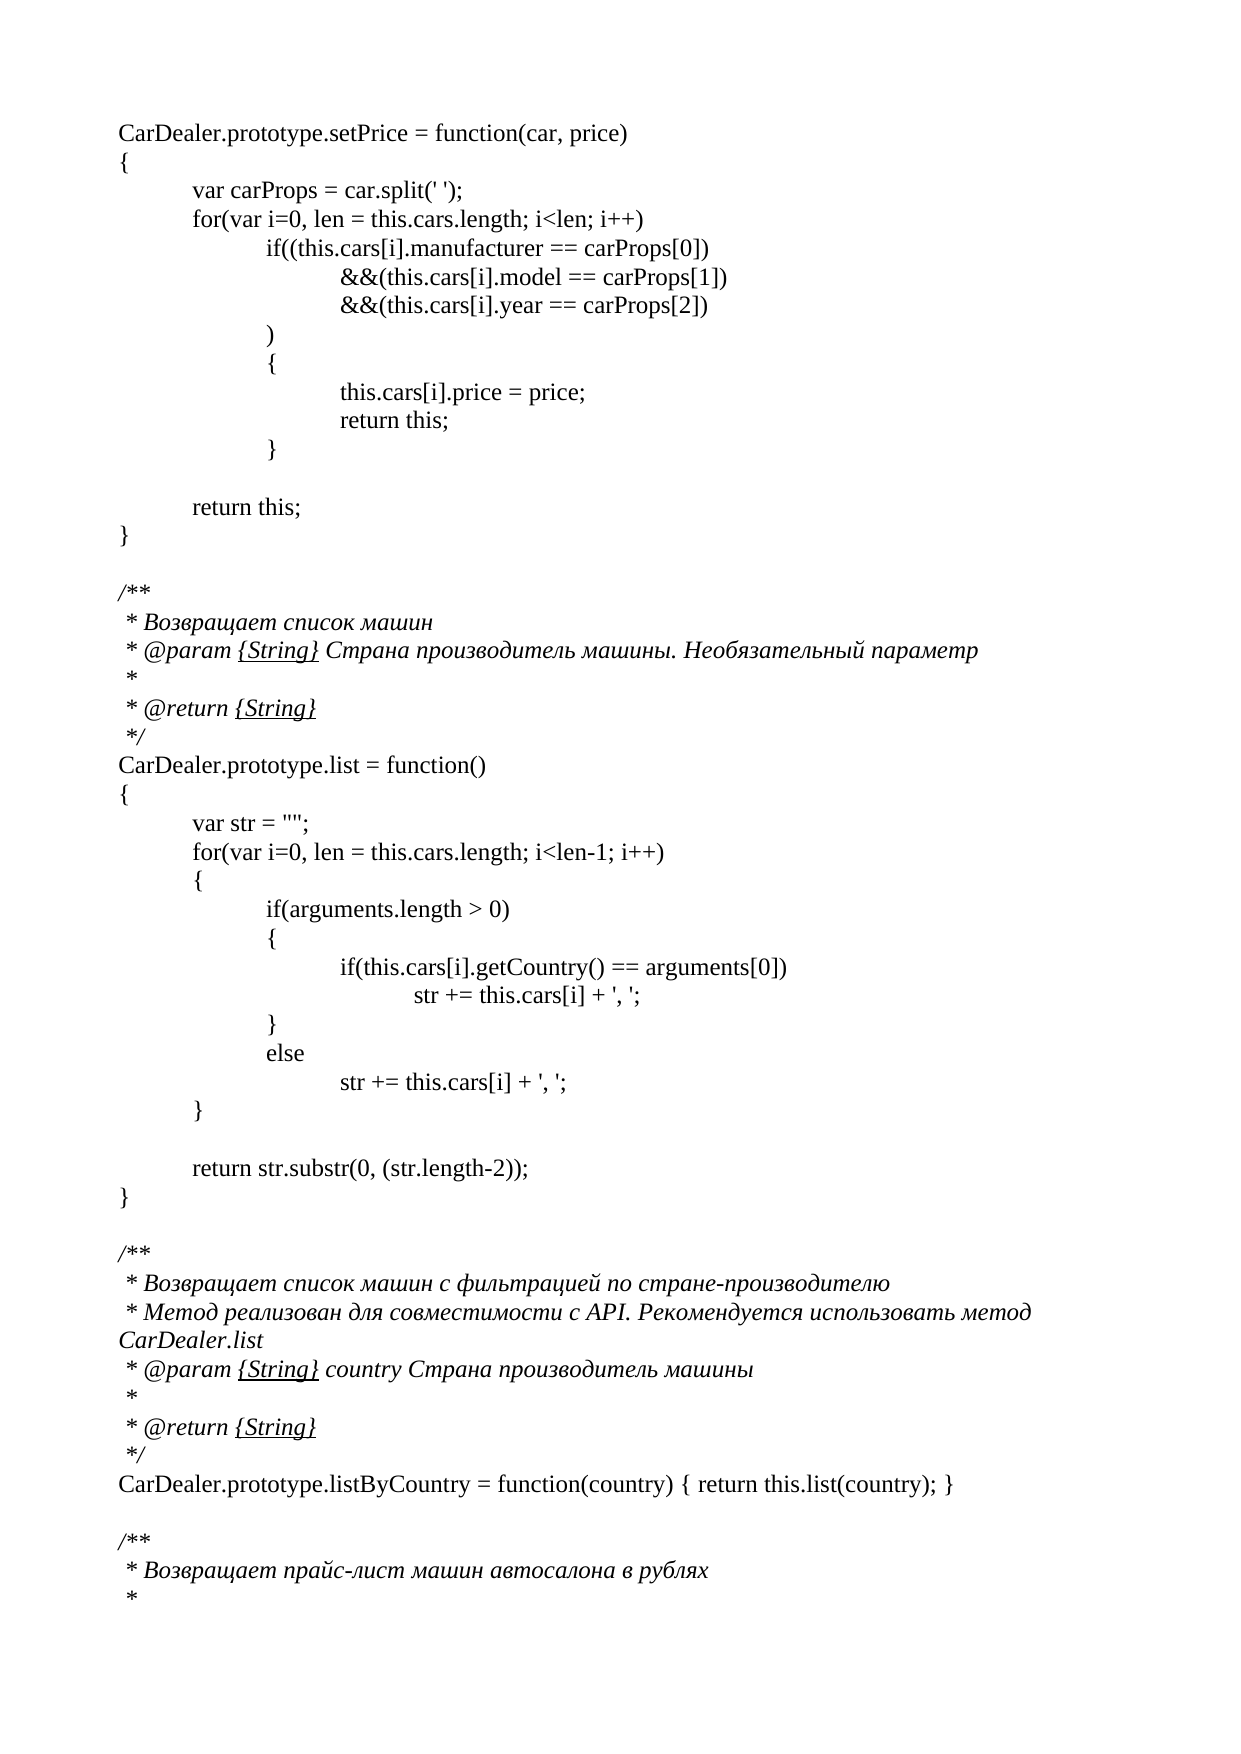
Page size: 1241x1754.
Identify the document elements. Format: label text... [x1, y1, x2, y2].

text * Возвращает прайс-лист машин автосалона в рублях [118, 1556, 1122, 1584]
text * @param {String} country Страна производитель машины [118, 1354, 1122, 1383]
text return str.substr(0, (str.length-2)); [118, 1153, 1122, 1182]
text } [118, 1009, 1122, 1038]
text str += this.cars[i] + ', '; [118, 1067, 1122, 1096]
text { [118, 866, 1122, 894]
text } [118, 521, 1122, 549]
text { [118, 923, 1122, 952]
text return this; [118, 406, 1122, 434]
text &&(this.cars[i].year == carProps[2]) [118, 291, 1122, 319]
text * [118, 1383, 1122, 1412]
text this.cars[i].price = price; [118, 377, 1122, 406]
text else [118, 1038, 1122, 1067]
text * Возвращает список машин [118, 607, 1122, 636]
text /** [118, 578, 1122, 607]
text } [118, 434, 1122, 463]
text if(this.cars[i].getCountry() == arguments[0]) [118, 952, 1122, 981]
text { [118, 779, 1122, 808]
text ) [118, 319, 1122, 348]
text * [118, 1584, 1122, 1613]
text /** [118, 1527, 1122, 1556]
text var carProps = car.split(' '); [118, 176, 1122, 204]
text /** [118, 1239, 1122, 1268]
text } [118, 1096, 1122, 1124]
text { [118, 348, 1122, 377]
text * Возвращает список машин с фильтрацией по стране-производителю [118, 1268, 1122, 1297]
text */ [118, 722, 1122, 751]
text * @return {String} [118, 693, 1122, 722]
text */ [118, 1441, 1122, 1469]
text str += this.cars[i] + ', '; [118, 981, 1122, 1009]
text } [118, 1182, 1122, 1211]
text if(arguments.length > 0) [118, 894, 1122, 923]
text * @return {String} [118, 1412, 1122, 1441]
text return this; [118, 492, 1122, 521]
text for(var i=0, len = this.cars.length; i<len; i++) [118, 204, 1122, 233]
text * Метод реализован для совместимости с API. Рекомендуется использовать метод CarDealer.list [118, 1297, 1122, 1354]
text CarDealer.prototype.setPrice = function(car, price) [118, 118, 1122, 147]
text CarDealer.prototype.listByCountry = function(country) { return this.list(country); } [118, 1469, 1122, 1498]
text { [118, 147, 1122, 176]
text * @param {String} Страна производитель машины. Необязательный параметр [118, 636, 1122, 664]
text for(var i=0, len = this.cars.length; i<len-1; i++) [118, 837, 1122, 866]
text if((this.cars[i].manufacturer == carProps[0]) [118, 233, 1122, 262]
text var str = ""; [118, 808, 1122, 837]
text CarDealer.prototype.list = function() [118, 751, 1122, 779]
text &&(this.cars[i].model == carProps[1]) [118, 262, 1122, 291]
text * [118, 664, 1122, 693]
